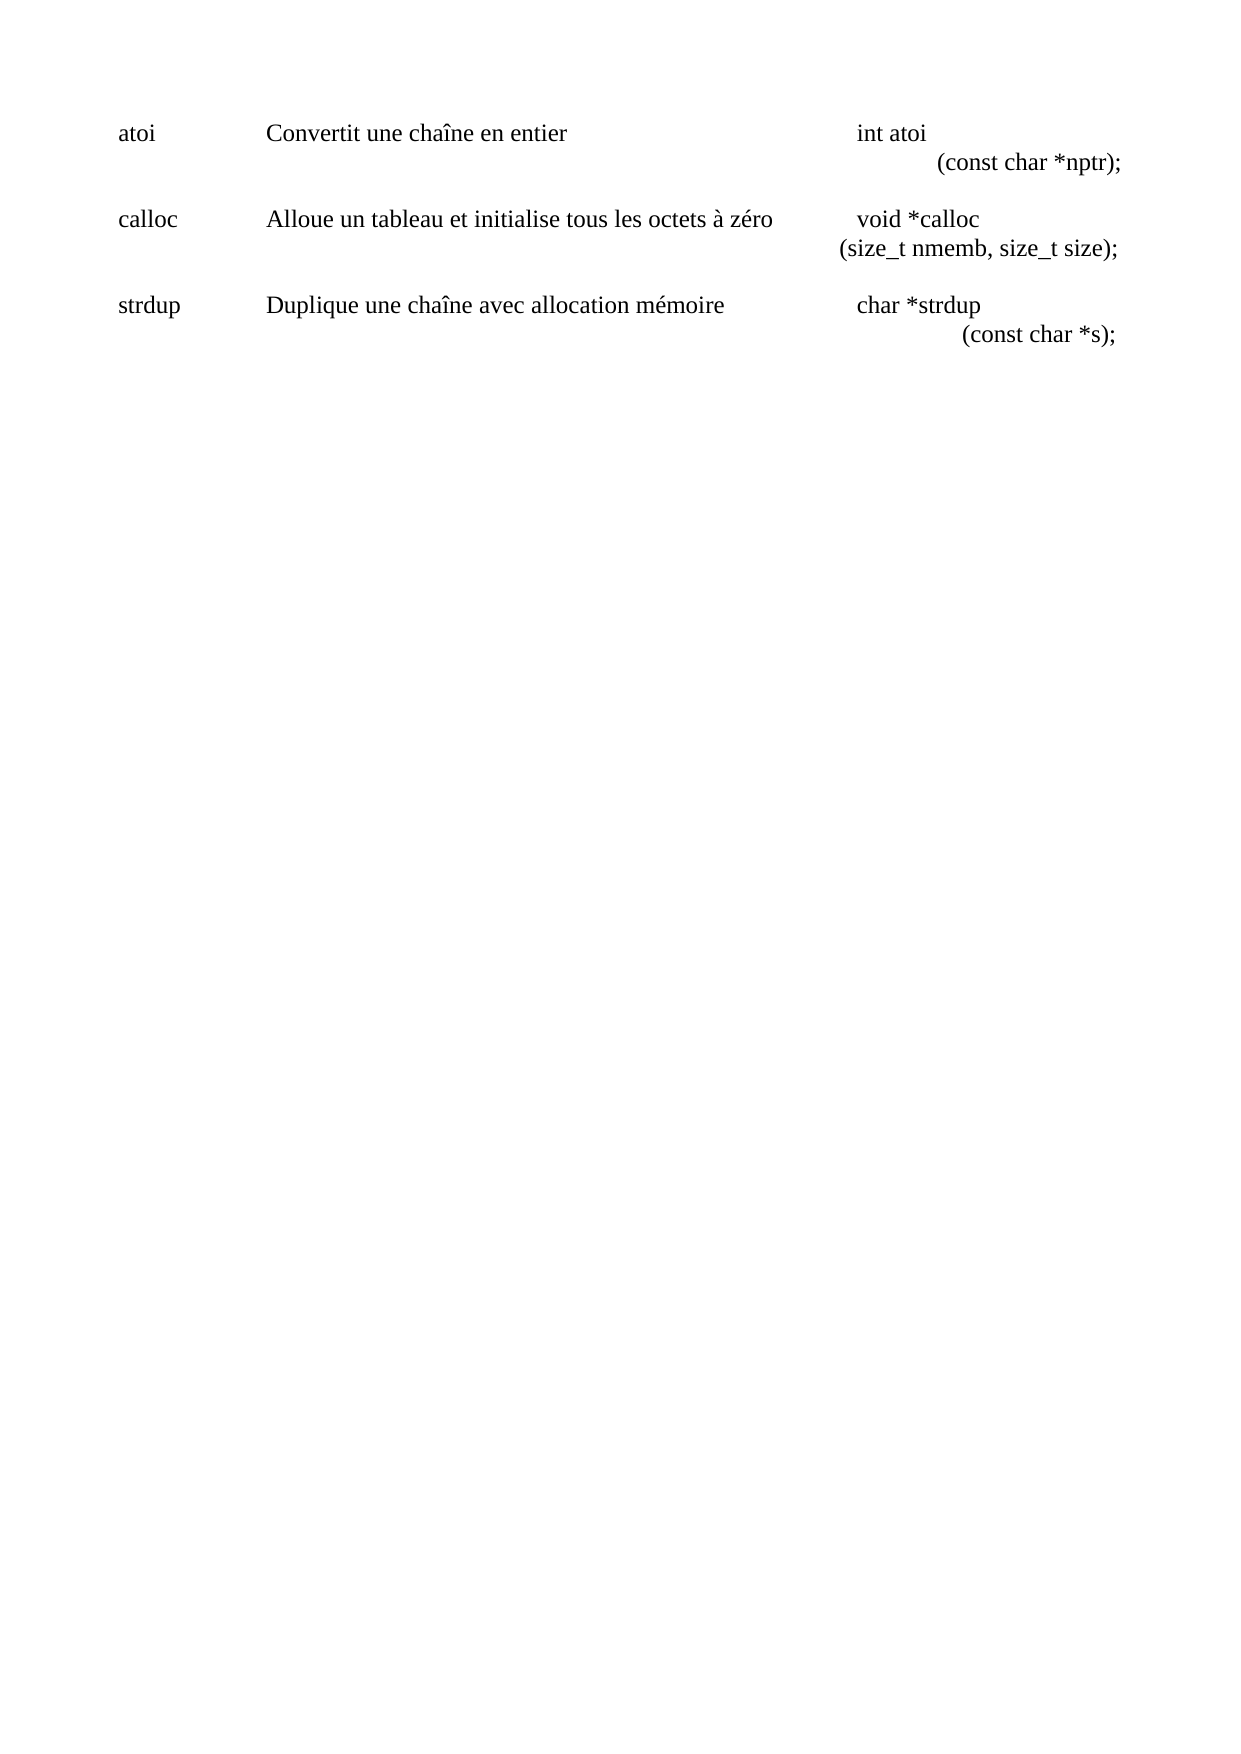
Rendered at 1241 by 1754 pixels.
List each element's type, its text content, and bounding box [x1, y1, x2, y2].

text atoi Convertit une chaîne en entier int atoi (const char *nptr); [118, 118, 1122, 176]
text strdup Duplique une chaîne avec allocation mémoire char *strdup (const char *s); [118, 291, 1122, 348]
text calloc Alloue un tableau et initialise tous les octets à zéro void *calloc (size_t nmemb, size_t size); [118, 204, 1122, 262]
